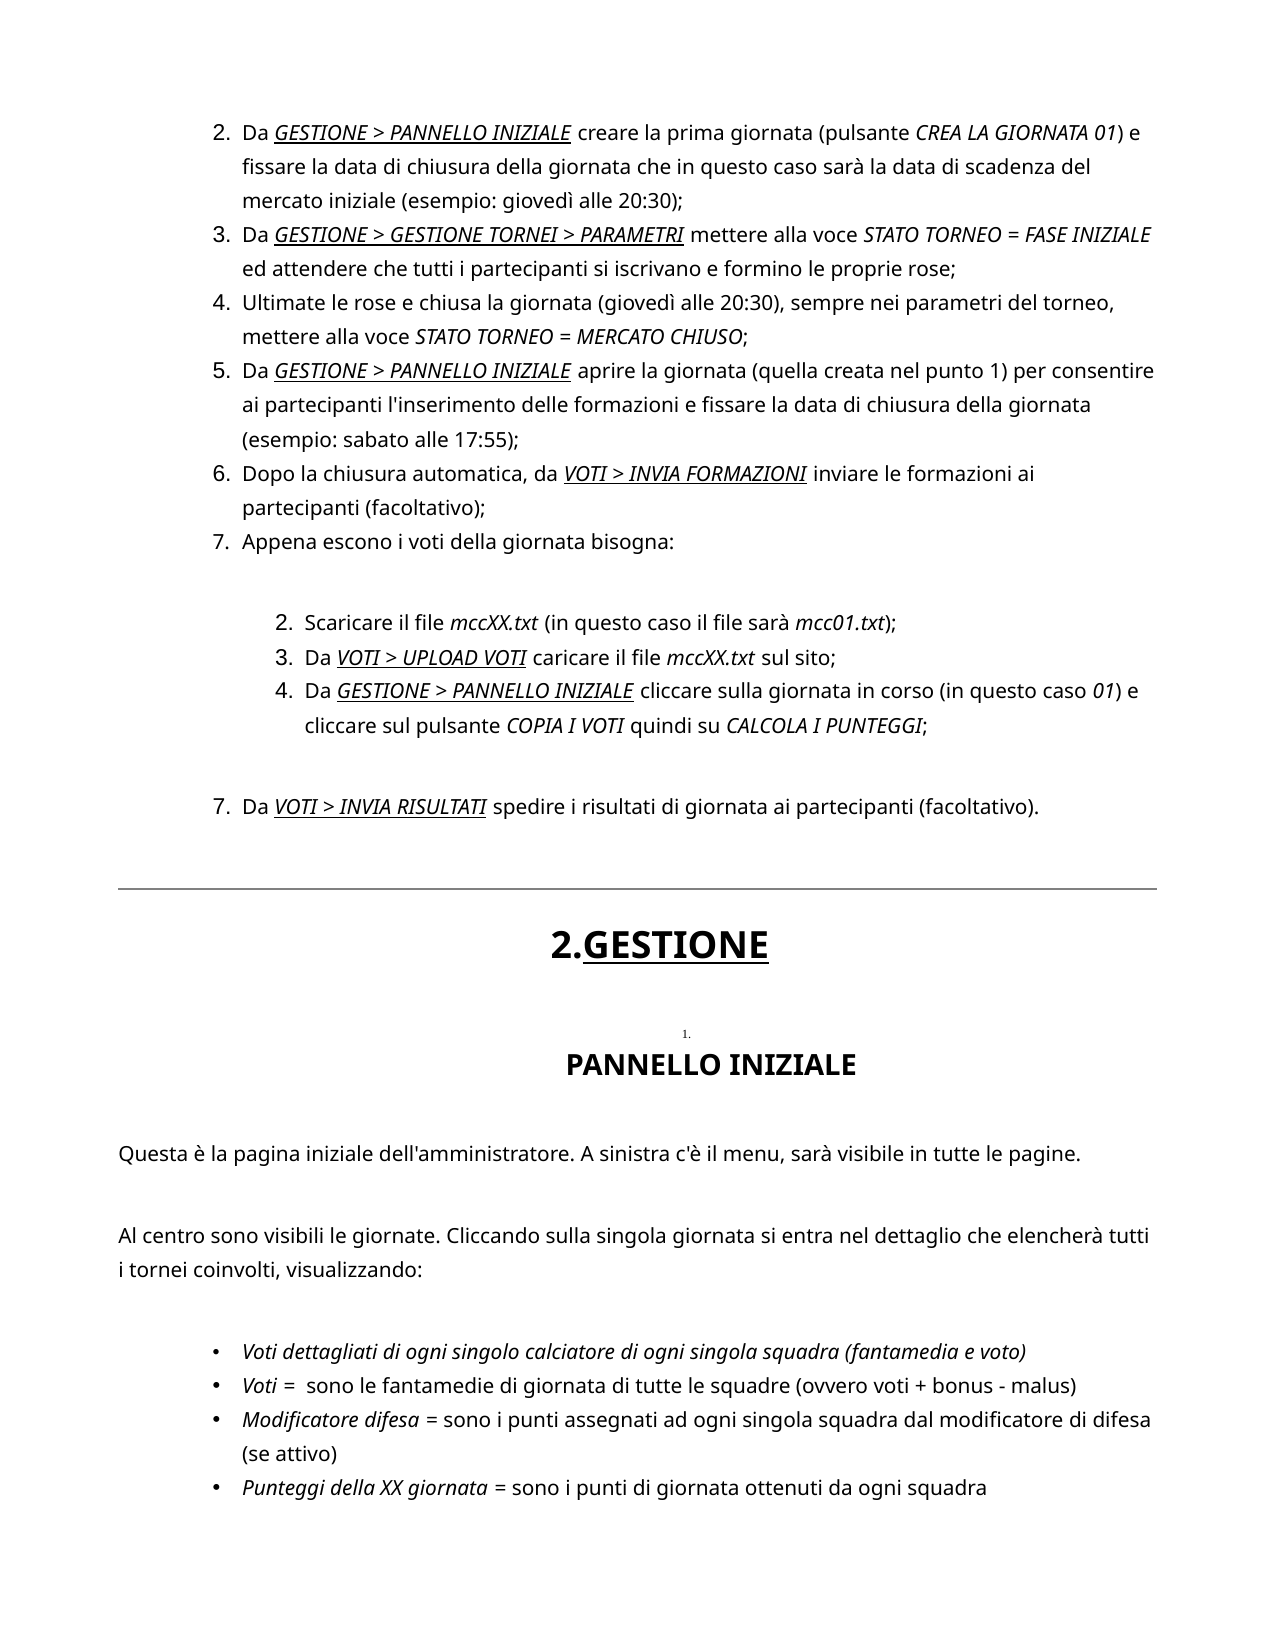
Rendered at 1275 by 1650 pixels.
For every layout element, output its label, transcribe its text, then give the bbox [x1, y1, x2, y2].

list Da VOTI > UPLOAD VOTI caricare il file mccXX.txt sul sito; [275, 643, 1157, 671]
list Dopo la chiusura automatica, da VOTI > INVIA FORMAZIONI inviare le formazioni ai partecipanti (facoltativo); [212, 459, 1157, 521]
list Appena escono i voti della giornata bisogna: [212, 527, 1157, 555]
subtitle PANNELLO INIZIALE [236, 1044, 1157, 1084]
list Punteggi della XX giornata = sono i punti di giornata ottenuti da ogni squadra [212, 1473, 1157, 1502]
list Da GESTIONE > PANNELLO INIZIALE creare la prima giornata (pulsante CREA LA GIORNATA 01) e fissare la data di chiusura della giornata che in questo caso sarà la data di scadenza del mercato iniziale (esempio: giovedì alle 20:30); [212, 118, 1157, 215]
text Al centro sono visibili le giornate. Cliccando sulla singola giornata si entra nel dettaglio che elencherà tutti i tornei coinvolti, visualizzando: [118, 1221, 1157, 1284]
list Voti dettagliati di ogni singolo calciatore di ogni singola squadra (fantamedia e voto) [212, 1337, 1157, 1365]
list Da VOTI > INVIA RISULTATI spedire i risultati di giornata ai partecipanti (facoltativo). [212, 792, 1157, 821]
list Da GESTIONE > PANNELLO INIZIALE cliccare sulla giornata in corso (in questo caso 01) e cliccare sul pulsante COPIA I VOTI quindi su CALCOLA I PUNTEGGI; [275, 677, 1157, 739]
subtitle GESTIONE [162, 918, 1157, 969]
text Questa è la pagina iniziale dell'amministratore. A sinistra c'è il menu, sarà visibile in tutte le pagine. [118, 1139, 1157, 1168]
list Voti = sono le fantamedie di giornata di tutte le squadre (ovvero voti + bonus - malus) [212, 1371, 1157, 1399]
list Modificatore difesa = sono i punti assegnati ad ogni singola squadra dal modificatore di difesa (se attivo) [212, 1405, 1157, 1468]
list Scaricare il file mccXX.txt (in questo caso il file sarà mcc01.txt); [275, 608, 1157, 637]
list Da GESTIONE > PANNELLO INIZIALE aprire la giornata (quella creata nel punto 1) per consentire ai partecipanti l'inserimento delle formazioni e fissare la data di chiusura della giornata (esempio: sabato alle 17:55); [212, 357, 1157, 453]
list Da GESTIONE > GESTIONE TORNEI > PARAMETRI mettere alla voce STATO TORNEO = FASE INIZIALE ed attendere che tutti i partecipanti si iscrivano e formino le proprie rose; [212, 220, 1157, 283]
list Ultimate le rose e chiusa la giornata (giovedì alle 20:30), sempre nei parametri del torneo, mettere alla voce STATO TORNEO = MERCATO CHIUSO; [212, 288, 1157, 351]
